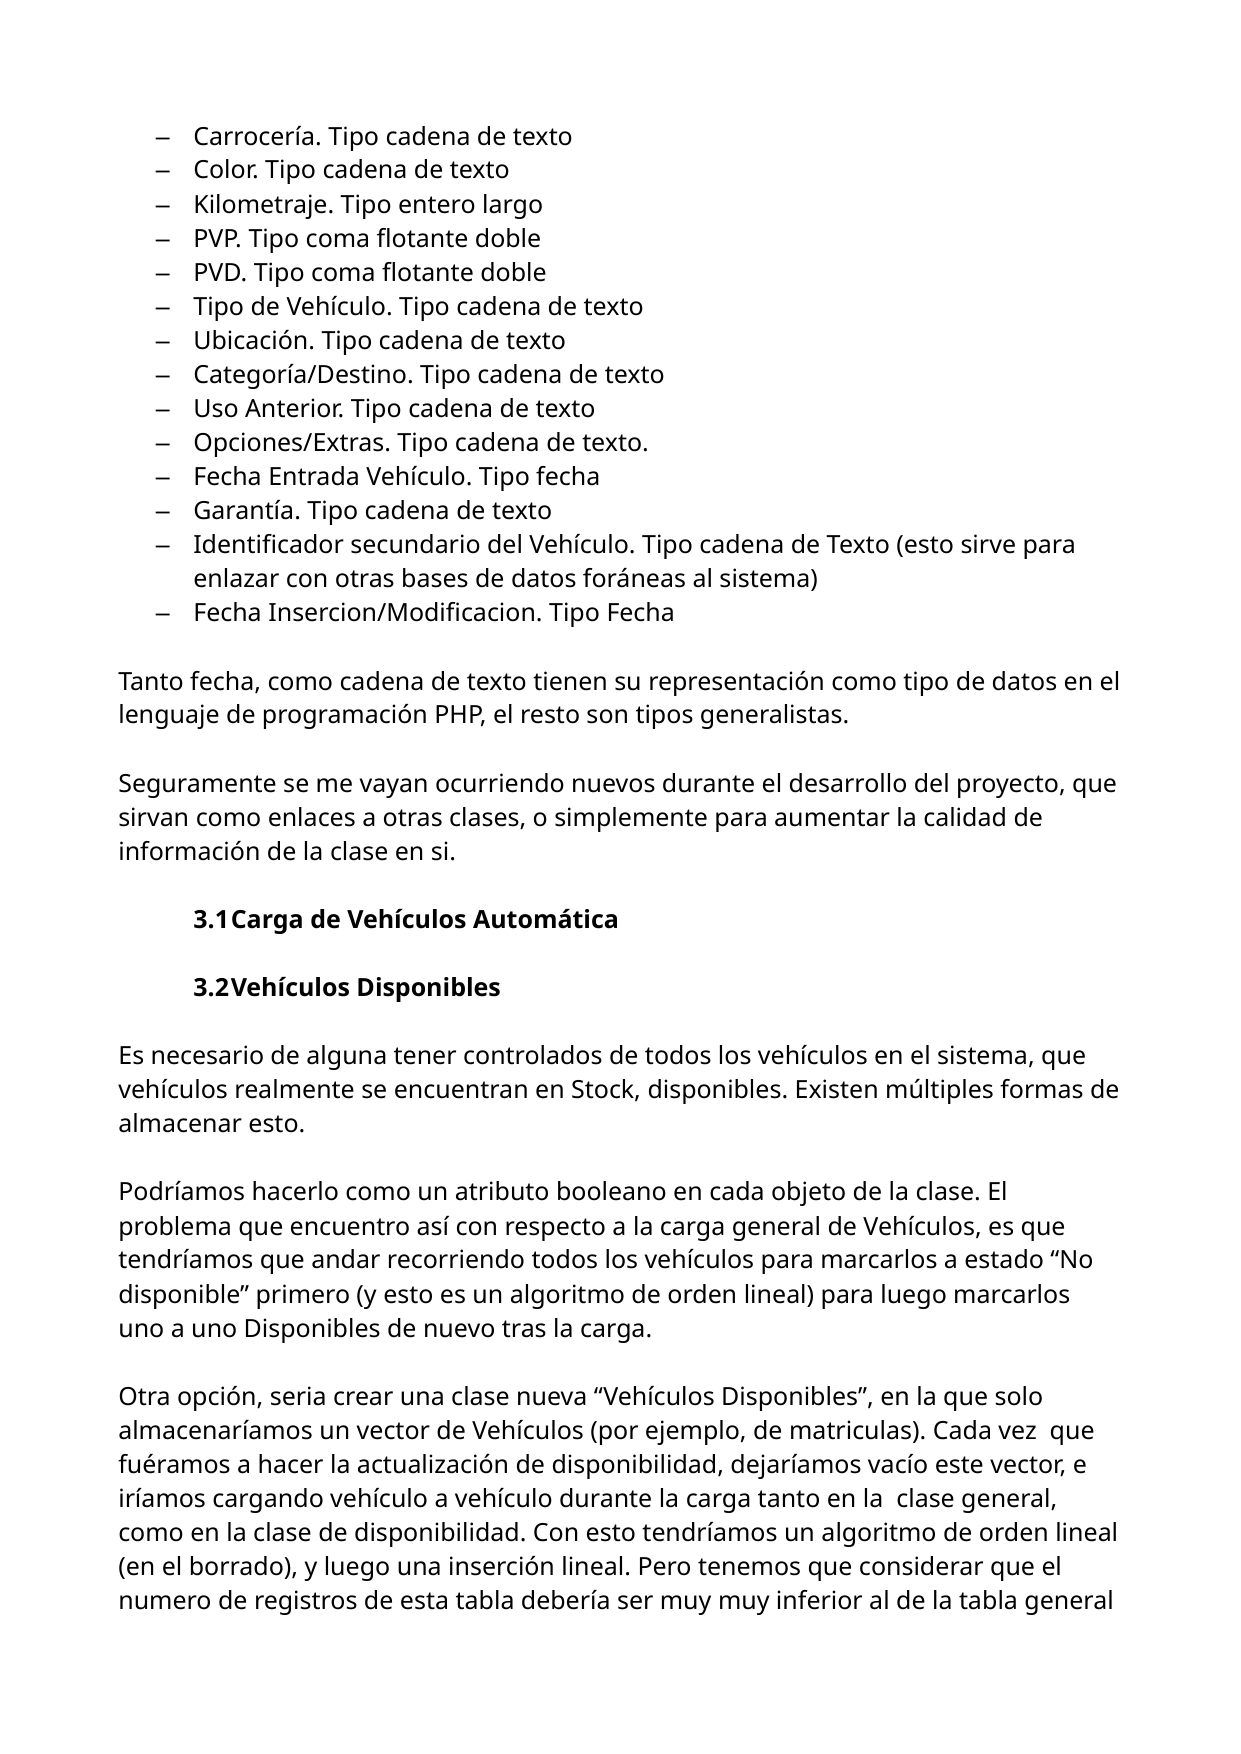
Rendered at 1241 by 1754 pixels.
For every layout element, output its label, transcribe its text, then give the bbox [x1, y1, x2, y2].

list Tipo de Vehículo. Tipo cadena de texto [156, 288, 1122, 322]
text Seguramente se me vayan ocurriendo nuevos durante el desarrollo del proyecto, que sirvan como enlaces a otras clases, o simplemente para aumentar la calidad de información de la clase en si. [118, 765, 1122, 867]
text Otra opción, seria crear una clase nueva “Vehículos Disponibles”, en la que solo almacenaríamos un vector de Vehículos (por ejemplo, de matriculas). Cada vez que fuéramos a hacer la actualización de disponibilidad, dejaríamos vacío este vector, e iríamos cargando vehículo a vehículo durante la carga tanto en la clase general, como en la clase de disponibilidad. Con esto tendríamos un algoritmo de orden lineal (en el borrado), y luego una inserción lineal. Pero tenemos que considerar que el numero de registros de esta tabla debería ser muy muy inferior al de la tabla general [118, 1378, 1122, 1617]
list Opciones/Extras. Tipo cadena de texto. [156, 425, 1122, 459]
list Uso Anterior. Tipo cadena de texto [156, 391, 1122, 425]
text Es necesario de alguna tener controlados de todos los vehículos en el sistema, que vehículos realmente se encuentran en Stock, disponibles. Existen múltiples formas de almacenar esto. [118, 1038, 1122, 1140]
list Identificador secundario del Vehículo. Tipo cadena de Texto (esto sirve para enlazar con otras bases de datos foráneas al sistema) [156, 527, 1122, 595]
list PVD. Tipo coma flotante doble [156, 254, 1122, 288]
list Ubicación. Tipo cadena de texto [156, 322, 1122, 357]
list Fecha Entrada Vehículo. Tipo fecha [156, 459, 1122, 493]
text Tanto fecha, como cadena de texto tienen su representación como tipo de datos en el lenguaje de programación PHP, el resto son tipos generalistas. [118, 663, 1122, 731]
list Carrocería. Tipo cadena de texto [156, 118, 1122, 152]
list Kilometraje. Tipo entero largo [156, 186, 1122, 220]
list Vehículos Disponibles [193, 970, 1122, 1004]
list Fecha Insercion/Modificacion. Tipo Fecha [156, 595, 1122, 629]
list Garantía. Tipo cadena de texto [156, 493, 1122, 527]
text Podríamos hacerlo como un atributo booleano en cada objeto de la clase. El problema que encuentro así con respecto a la carga general de Vehículos, es que tendríamos que andar recorriendo todos los vehículos para marcarlos a estado “No disponible” primero (y esto es un algoritmo de orden lineal) para luego marcarlos uno a uno Disponibles de nuevo tras la carga. [118, 1174, 1122, 1344]
list Color. Tipo cadena de texto [156, 152, 1122, 186]
list Categoría/Destino. Tipo cadena de texto [156, 357, 1122, 391]
list PVP. Tipo coma flotante doble [156, 220, 1122, 254]
list Carga de Vehículos Automática [193, 902, 1122, 936]
